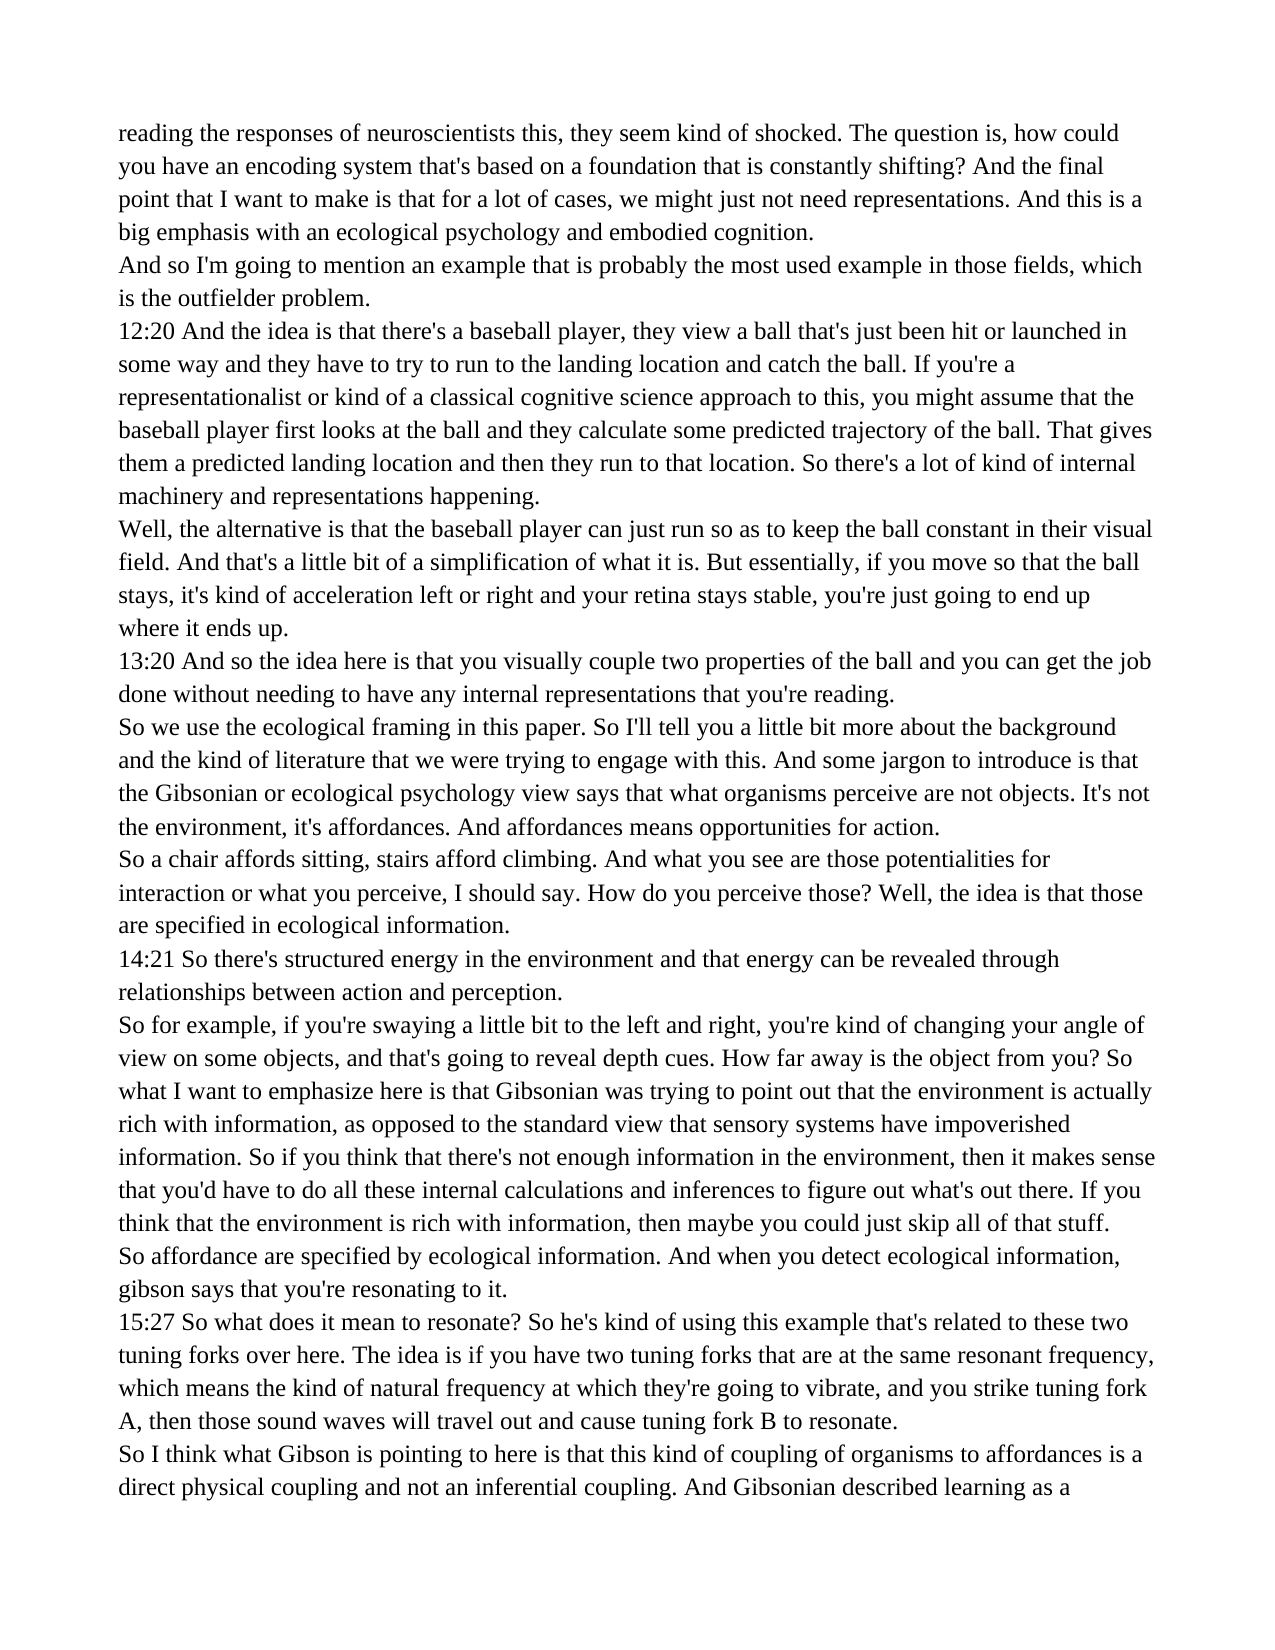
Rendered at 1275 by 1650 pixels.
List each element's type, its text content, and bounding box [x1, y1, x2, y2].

text And so I'm going to mention an example that is probably the most used example in those fields, which is the outfielder problem. [118, 250, 1157, 312]
text So affordance are specified by ecological information. And when you detect ecological information, gibson says that you're resonating to it. [118, 1241, 1157, 1303]
text So a chair affords sitting, stairs afford climbing. And what you see are those potentialities for interaction or what you perceive, I should say. How do you perceive those? Well, the idea is that those are specified in ecological information. [118, 844, 1157, 939]
text So for example, if you're swaying a little bit to the left and right, you're kind of changing your angle of view on some objects, and that's going to reveal depth cues. How far away is the object from you? So what I want to emphasize here is that Gibsonian was trying to point out that the environment is actually rich with information, as opposed to the standard view that sensory systems have impoverished information. So if you think that there's not enough information in the environment, then it makes sense that you'd have to do all these internal calculations and inferences to figure out what's out there. If you think that the environment is rich with information, then maybe you could just skip all of that stuff. [118, 1010, 1157, 1237]
text 15:27 So what does it mean to resonate? So he's kind of using this example that's related to these two tuning forks over here. The idea is if you have two tuning forks that are at the same resonant frequency, which means the kind of natural frequency at which they're going to vibrate, and you strike tuning fork A, then those sound waves will travel out and cause tuning fork B to resonate. [118, 1307, 1157, 1435]
text 13:20 And so the idea here is that you visually couple two properties of the ball and you can get the job done without needing to have any internal representations that you're reading. [118, 646, 1157, 708]
text reading the responses of neuroscientists this, they seem kind of shocked. The question is, how could you have an encoding system that's based on a foundation that is constantly shifting? And the final point that I want to make is that for a lot of cases, we might just not need representations. And this is a big emphasis with an ecological psychology and embodied cognition. [118, 118, 1157, 246]
text So I think what Gibson is pointing to here is that this kind of coupling of organisms to affordances is a direct physical coupling and not an inferential coupling. And Gibsonian described learning as a [118, 1439, 1157, 1501]
text 12:20 And the idea is that there's a baseball player, they view a ball that's just been hit or launched in some way and they have to try to run to the landing location and catch the ball. If you're a representationalist or kind of a classical cognitive science approach to this, you might assume that the baseball player first looks at the ball and they calculate some predicted trajectory of the ball. That gives them a predicted landing location and then they run to that location. So there's a lot of kind of internal machinery and representations happening. [118, 316, 1157, 510]
text So we use the ecological framing in this paper. So I'll tell you a little bit more about the background and the kind of literature that we were trying to engage with this. And some jargon to introduce is that the Gibsonian or ecological psychology view says that what organisms perceive are not objects. It's not the environment, it's affordances. And affordances means opportunities for action. [118, 712, 1157, 840]
text Well, the alternative is that the baseball player can just run so as to keep the ball constant in their visual field. And that's a little bit of a simplification of what it is. But essentially, if you move so that the ball stays, it's kind of acceleration left or right and your retina stays stable, you're just going to end up where it ends up. [118, 514, 1157, 642]
text 14:21 So there's structured energy in the environment and that energy can be revealed through relationships between action and perception. [118, 944, 1157, 1005]
